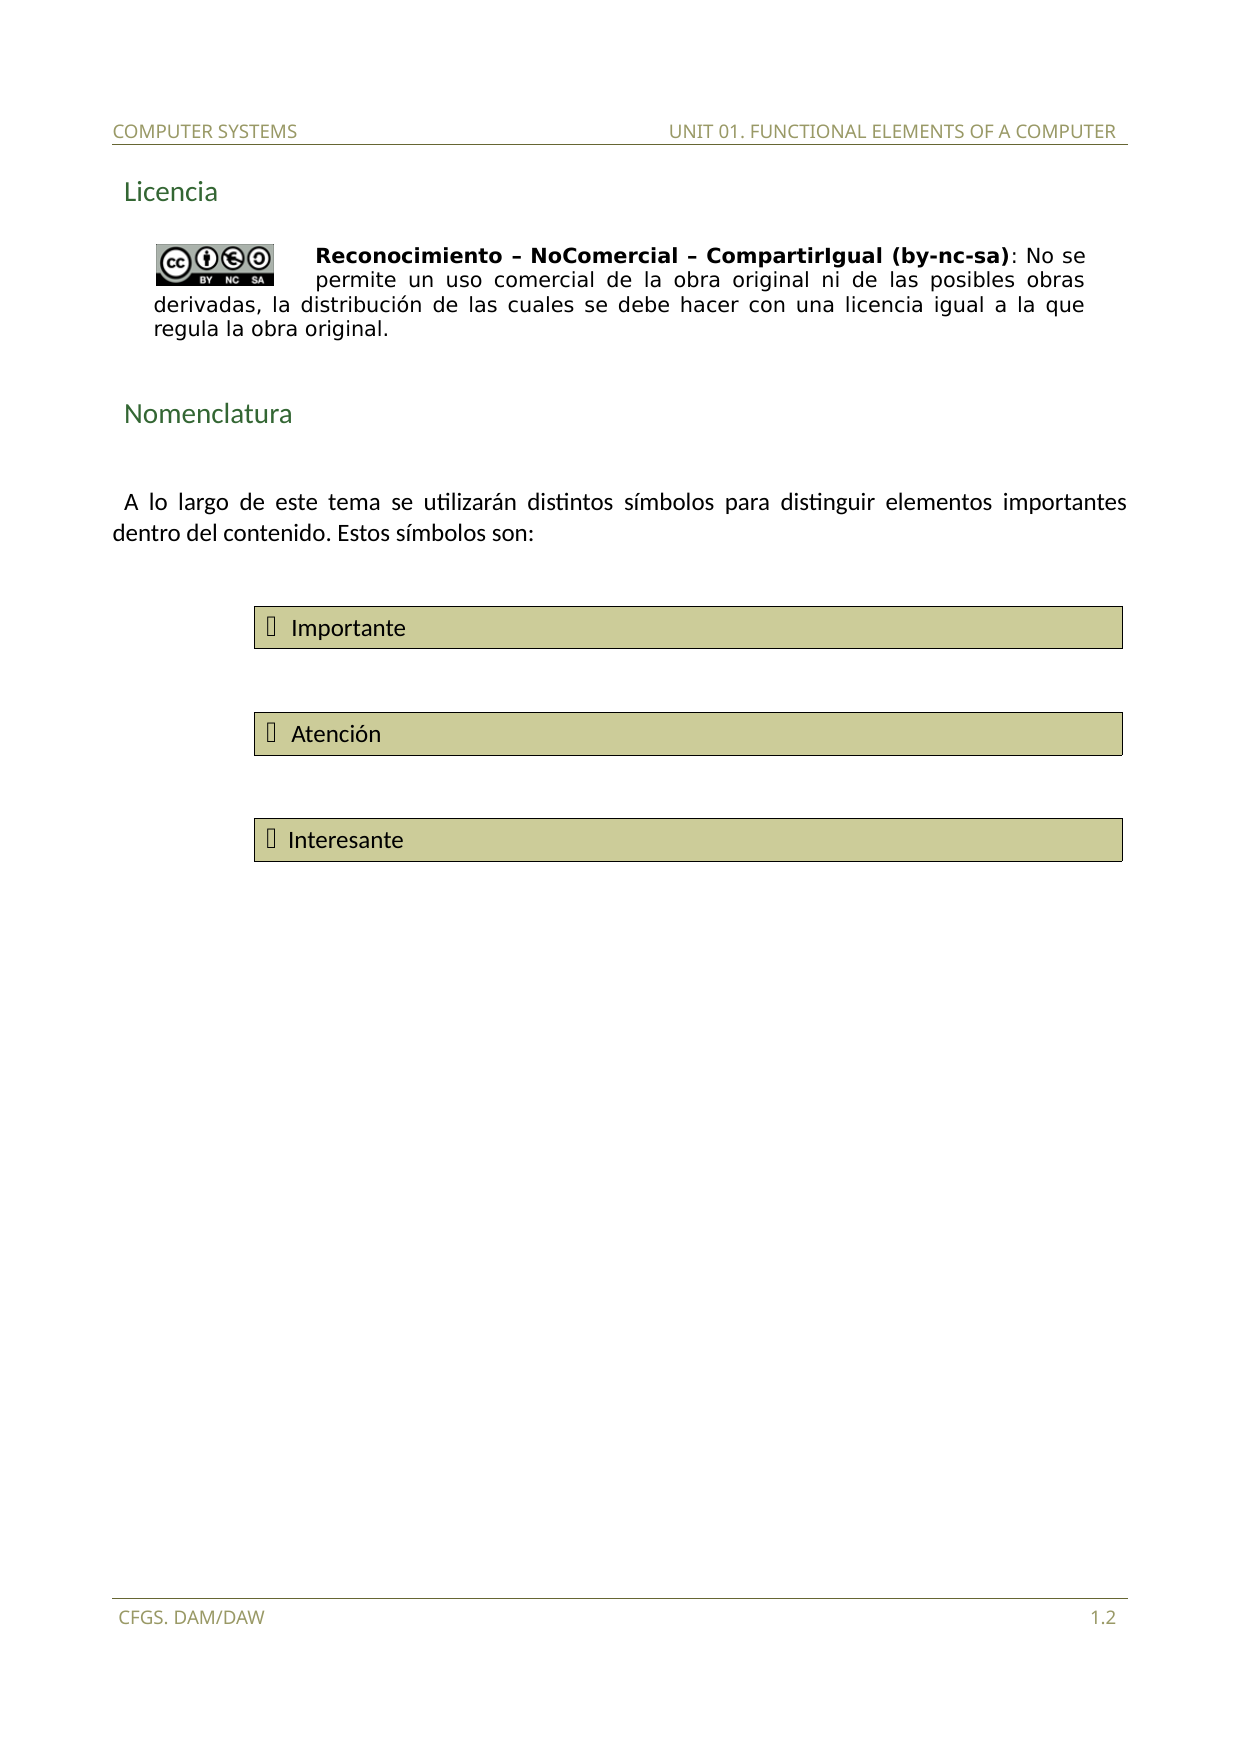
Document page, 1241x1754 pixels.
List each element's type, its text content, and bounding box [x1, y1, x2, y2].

text  Importante [255, 607, 1122, 648]
text Licencia [112, 173, 1128, 209]
text  Interesante [255, 819, 1122, 861]
text Reconocimiento – NoComercial – CompartirIgual (by-nc-sa): No se permite un uso comercial de la obra original ni de las posibles obras derivadas, la distribución de las cuales se debe hacer con una licencia igual a la que regula la obra original. [153, 244, 1086, 341]
picture [156, 244, 274, 286]
text  Atención [255, 713, 1122, 755]
text Nomenclatura [112, 396, 1128, 431]
text A lo largo de este tema se utilizarán distintos símbolos para distinguir elementos importantes dentro del contenido. Estos símbolos son: [112, 487, 1128, 548]
